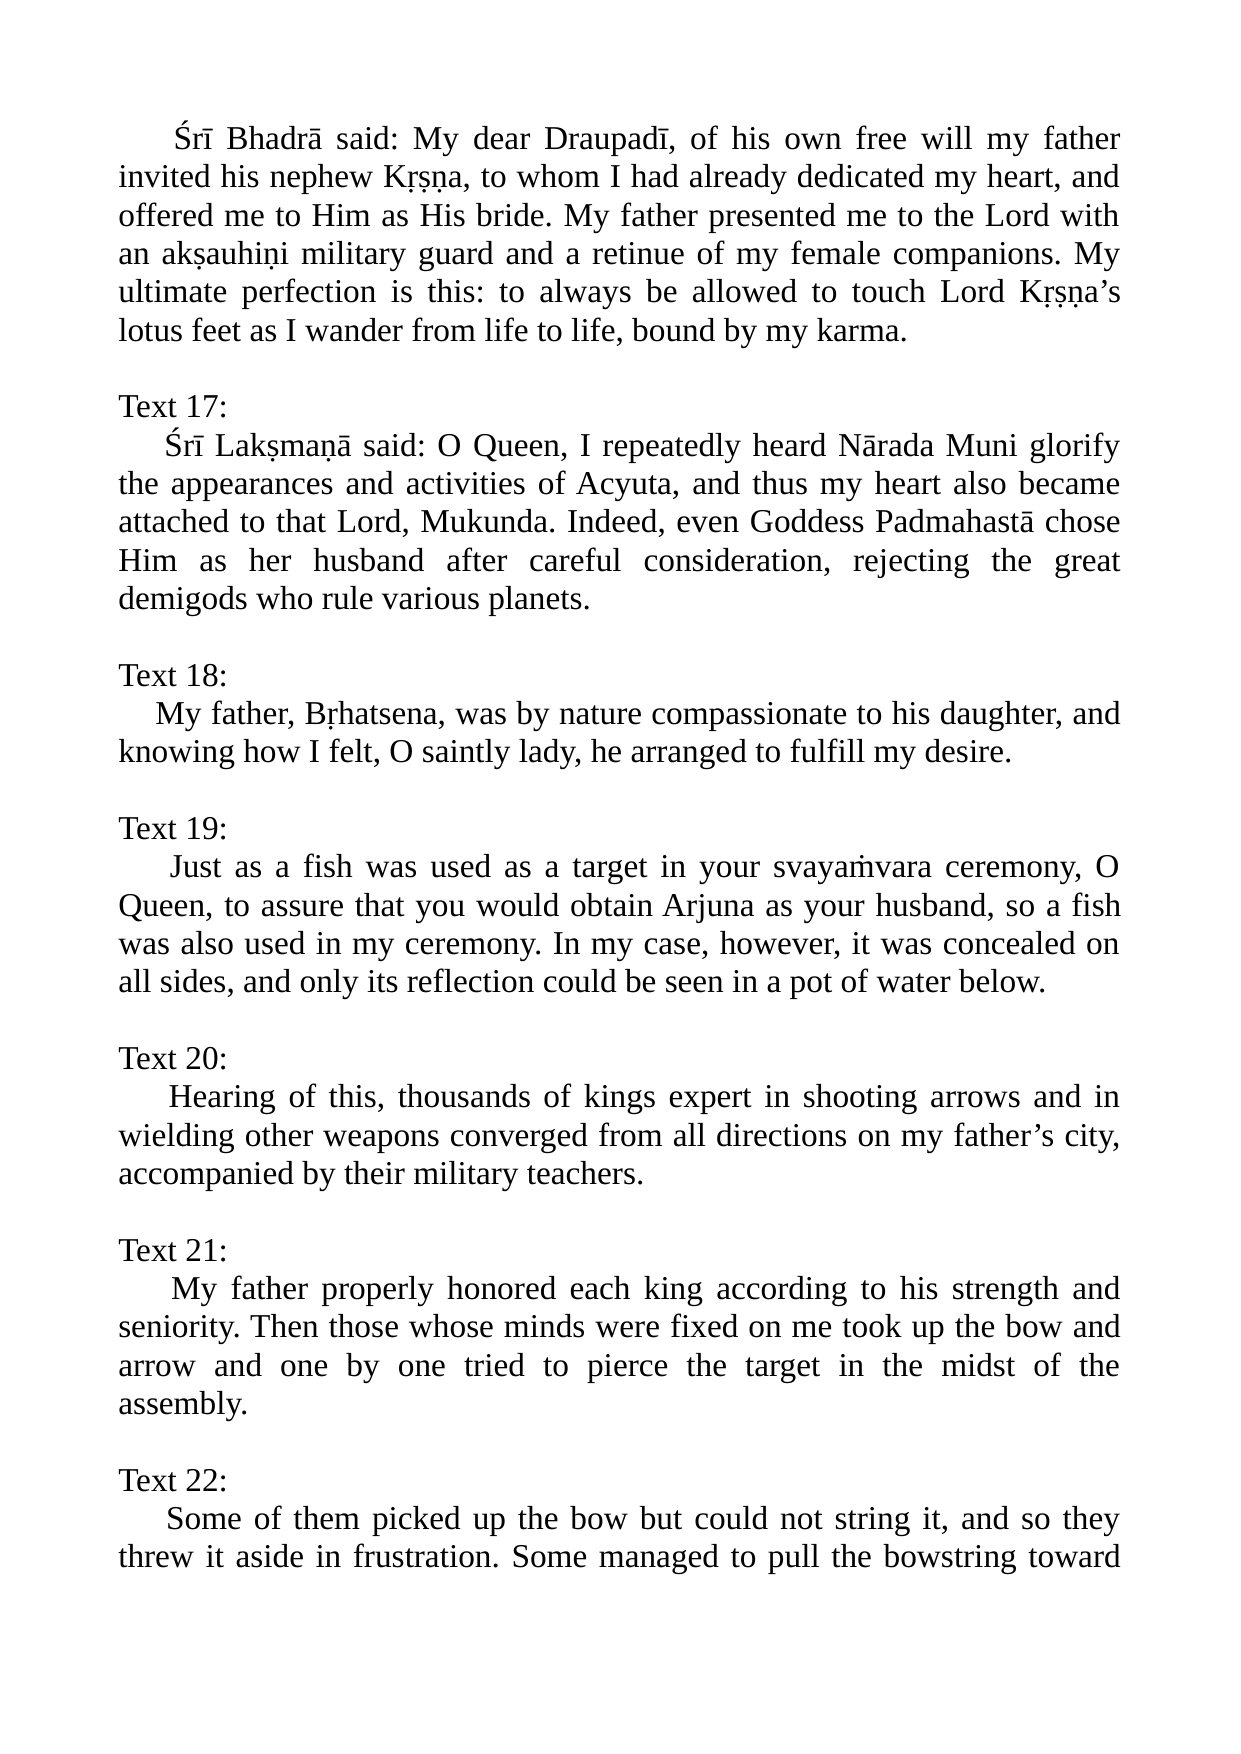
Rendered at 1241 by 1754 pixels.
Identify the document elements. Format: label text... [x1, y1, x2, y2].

text Hearing of this, thousands of kings expert in shooting arrows and in wielding other weapons converged from all directions on my father’s city, accompanied by their military teachers. [118, 1076, 1122, 1191]
text Text 22: [118, 1460, 1122, 1498]
text Some of them picked up the bow but could not string it, and so they threw it aside in frustration. Some managed to pull the bowstring toward [118, 1498, 1122, 1575]
text Śrī Bhadrā said: My dear Draupadī, of his own free will my father invited his nephew Kṛṣṇa, to whom I had already dedicated my heart, and offered me to Him as His bride. My father presented me to the Lord with an akṣauhiṇi military guard and a retinue of my female companions. My ultimate perfection is this: to always be allowed to touch Lord Kṛṣṇa’s lotus feet as I wander from life to life, bound by my karma. [118, 118, 1122, 348]
text Text 21: [118, 1230, 1122, 1268]
text Just as a fish was used as a target in your svayaṁvara ceremony, O Queen, to assure that you would obtain Arjuna as your husband, so a fish was also used in my ceremony. In my case, however, it was concealed on all sides, and only its reflection could be seen in a pot of water below. [118, 846, 1122, 1000]
text My father, Bṛhatsena, was by nature compassionate to his daughter, and knowing how I felt, O saintly lady, he arranged to fulfill my desire. [118, 693, 1122, 770]
text Text 17: [118, 386, 1122, 425]
text Text 18: [118, 655, 1122, 693]
text My father properly honored each king according to his strength and seniority. Then those whose minds were fixed on me took up the bow and arrow and one by one tried to pierce the target in the midst of the assembly. [118, 1268, 1122, 1421]
text Text 19: [118, 808, 1122, 846]
text Text 20: [118, 1038, 1122, 1076]
text Śrī Lakṣmaṇā said: O Queen, I repeatedly heard Nārada Muni glorify the appearances and activities of Acyuta, and thus my heart also became attached to that Lord, Mukunda. Indeed, even Goddess Padmahastā chose Him as her husband after careful consideration, rejecting the great demigods who rule various planets. [118, 425, 1122, 616]
